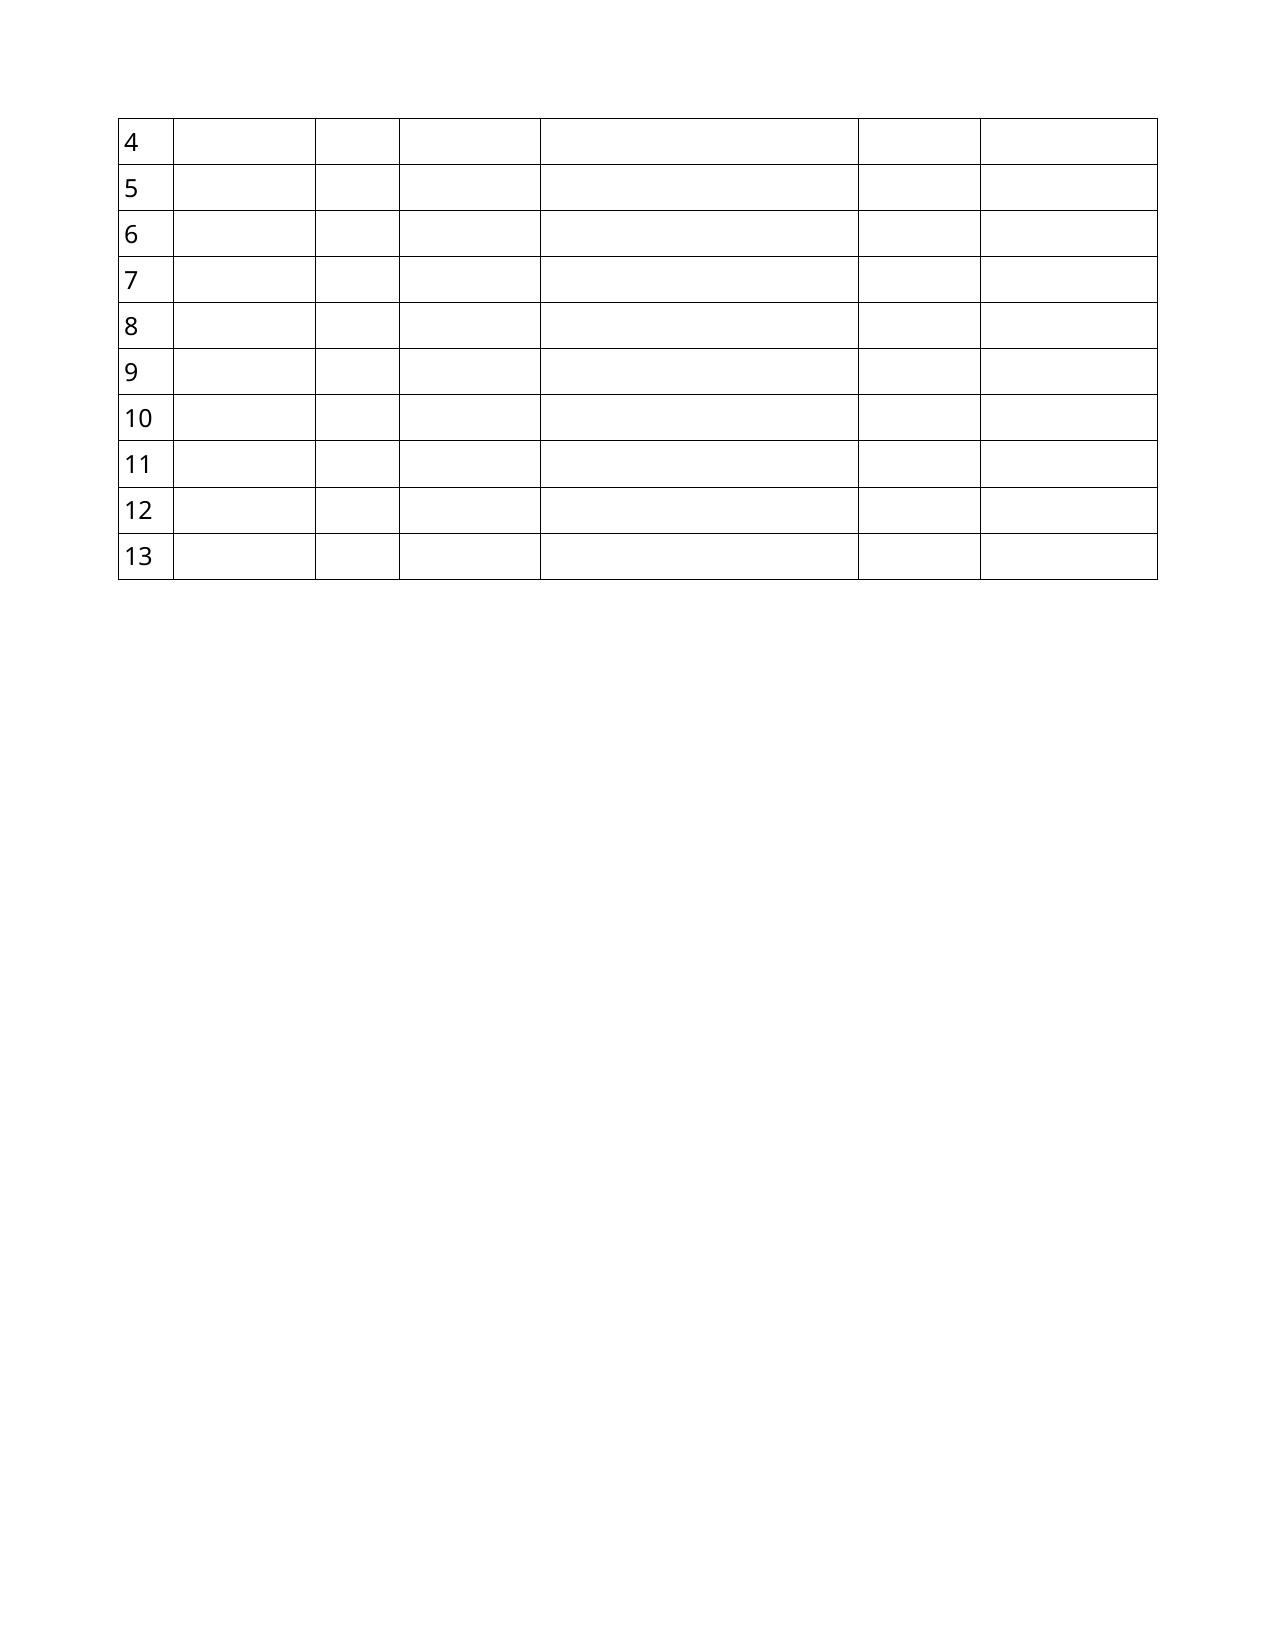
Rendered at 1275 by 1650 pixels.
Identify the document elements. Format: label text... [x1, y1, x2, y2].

table_cell [174, 441, 315, 486]
table_cell [541, 303, 858, 348]
table_cell [400, 488, 540, 532]
table_cell 12 [119, 488, 173, 532]
table_cell [316, 349, 399, 394]
table_cell [541, 395, 858, 440]
table_cell 11 [119, 441, 173, 486]
table_cell 13 [119, 534, 173, 578]
table_cell [981, 349, 1157, 394]
table_cell [859, 349, 980, 394]
table_cell [981, 534, 1157, 578]
table_cell 7 [119, 257, 173, 302]
table_cell [859, 534, 980, 578]
table_cell [981, 211, 1157, 256]
table_cell [400, 303, 540, 348]
table_cell [174, 257, 315, 302]
table_cell [859, 257, 980, 302]
table_cell [541, 257, 858, 302]
table_cell [400, 349, 540, 394]
table_cell [400, 165, 540, 210]
table_cell [541, 165, 858, 210]
table_cell [174, 303, 315, 348]
table_cell [400, 395, 540, 440]
table_cell [174, 349, 315, 394]
table_cell [541, 349, 858, 394]
table_cell 8 [119, 303, 173, 348]
table_cell [981, 165, 1157, 210]
table_cell 5 [119, 165, 173, 210]
table_cell [316, 211, 399, 256]
table_cell [981, 303, 1157, 348]
table_cell [981, 488, 1157, 532]
table_cell [400, 441, 540, 486]
table_cell [400, 119, 540, 164]
table_cell 6 [119, 211, 173, 256]
table_cell [316, 395, 399, 440]
table_cell [174, 165, 315, 210]
table_cell [316, 257, 399, 302]
table_cell [981, 119, 1157, 164]
table_cell 9 [119, 349, 173, 394]
table_cell [859, 303, 980, 348]
table_cell [859, 395, 980, 440]
table_cell [981, 441, 1157, 486]
table_cell 10 [119, 395, 173, 440]
table_cell [400, 211, 540, 256]
table_cell [541, 211, 858, 256]
table_cell [859, 119, 980, 164]
table_cell [981, 395, 1157, 440]
table_cell [316, 441, 399, 486]
table_cell [541, 488, 858, 532]
table_cell [400, 257, 540, 302]
table_cell [859, 211, 980, 256]
table_cell [174, 119, 315, 164]
table_cell [316, 534, 399, 578]
table_cell [316, 303, 399, 348]
table_cell [174, 488, 315, 532]
table_cell [316, 165, 399, 210]
table_cell [400, 534, 540, 578]
table_cell [859, 441, 980, 486]
table_cell [174, 534, 315, 578]
table_cell [541, 119, 858, 164]
table_cell [859, 165, 980, 210]
table_cell [541, 534, 858, 578]
table_cell [541, 441, 858, 486]
table_cell [174, 395, 315, 440]
table_cell 4 [119, 119, 173, 164]
table_cell [859, 488, 980, 532]
table_cell [174, 211, 315, 256]
table_cell [316, 119, 399, 164]
table_cell [316, 488, 399, 532]
table_cell [981, 257, 1157, 302]
